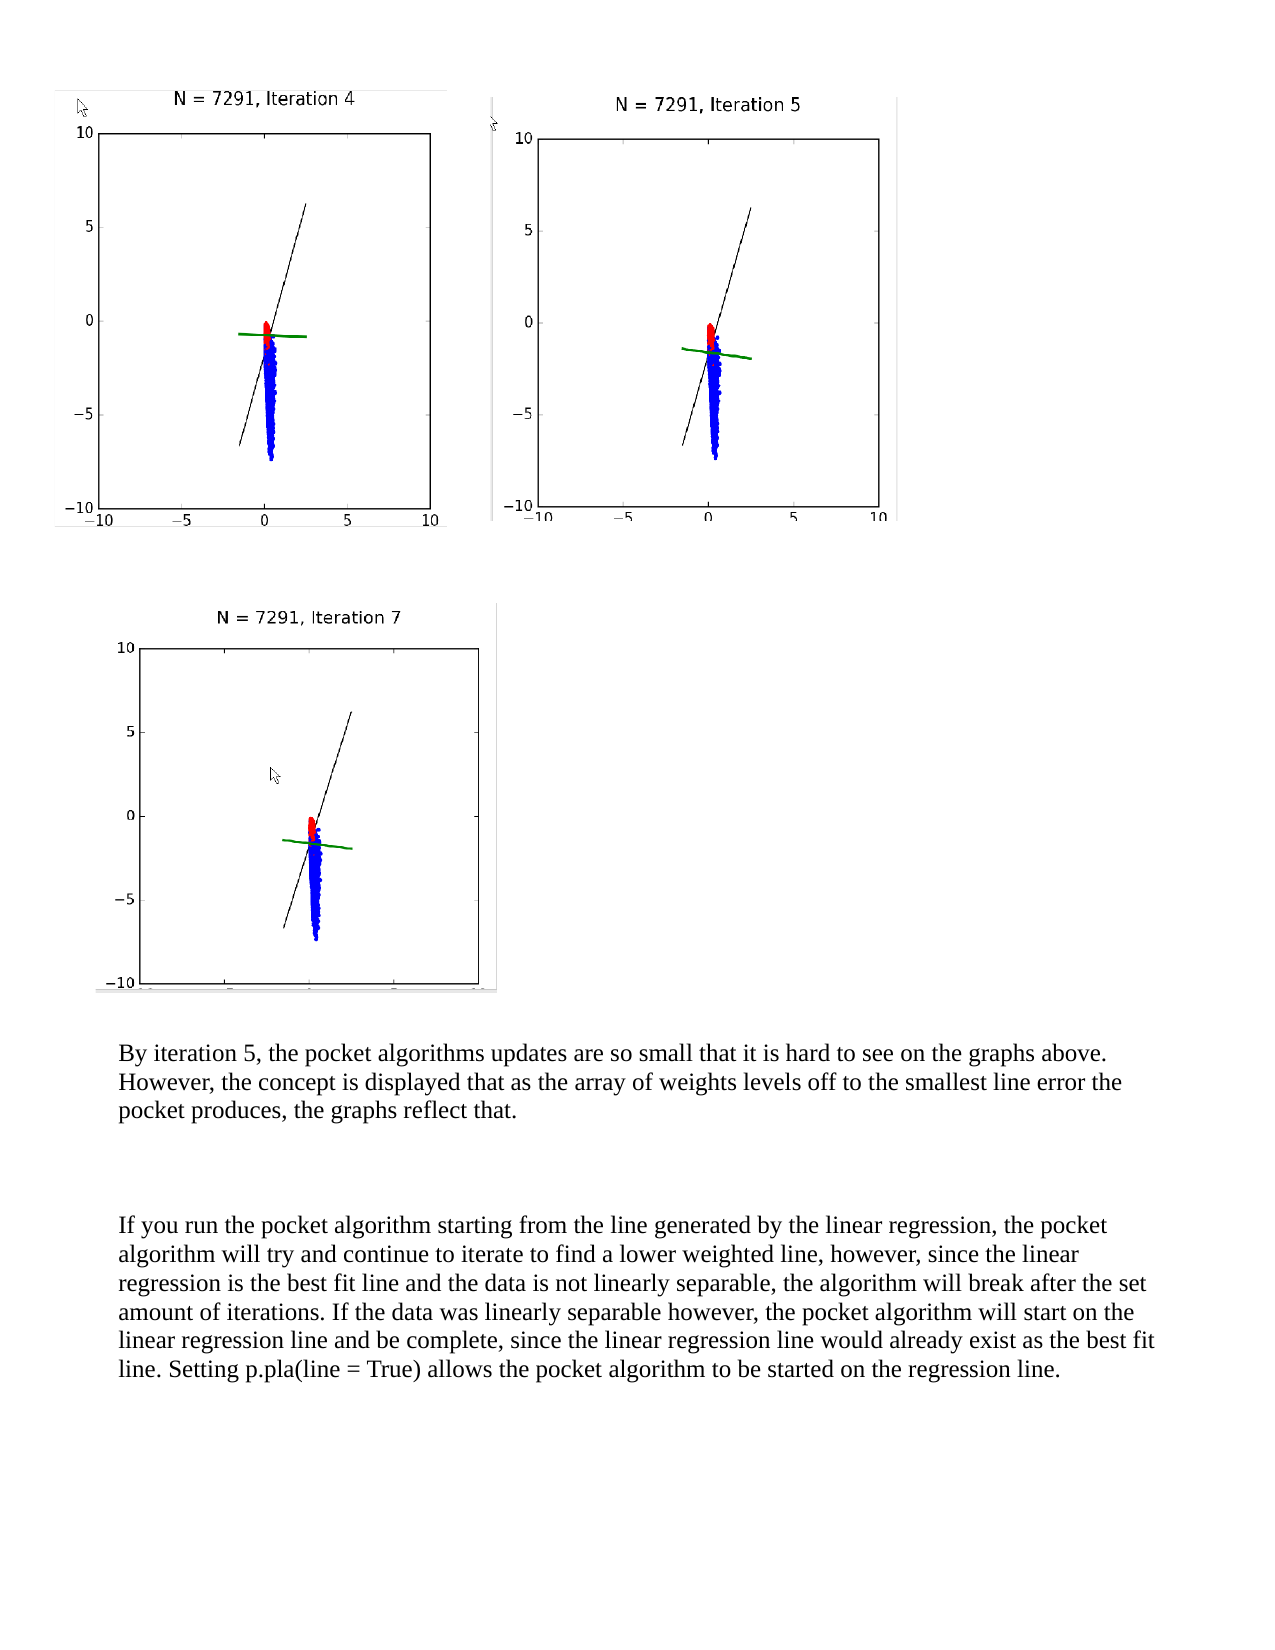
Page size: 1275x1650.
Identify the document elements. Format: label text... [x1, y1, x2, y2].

text By iteration 5, the pocket algorithms updates are so small that it is hard to see on the graphs above. However, the concept is displayed that as the array of weights levels off to the smallest line error the pocket produces, the graphs reflect that. [118, 1038, 1157, 1124]
text If you run the pocket algorithm starting from the line generated by the linear regression, the pocket algorithm will try and continue to iterate to find a lower weighted line, however, since the linear regression is the best fit line and the data is not linearly separable, the algorithm will break after the set amount of iterations. If the data was linearly separable however, the pocket algorithm will start on the linear regression line and be complete, since the linear regression line would already exist as the best fit line. Setting p.pla(line = True) allows the pocket algorithm to be started on the regression line. [118, 1211, 1157, 1383]
picture [490, 97, 898, 521]
picture [95, 603, 497, 993]
picture [54, 90, 447, 527]
